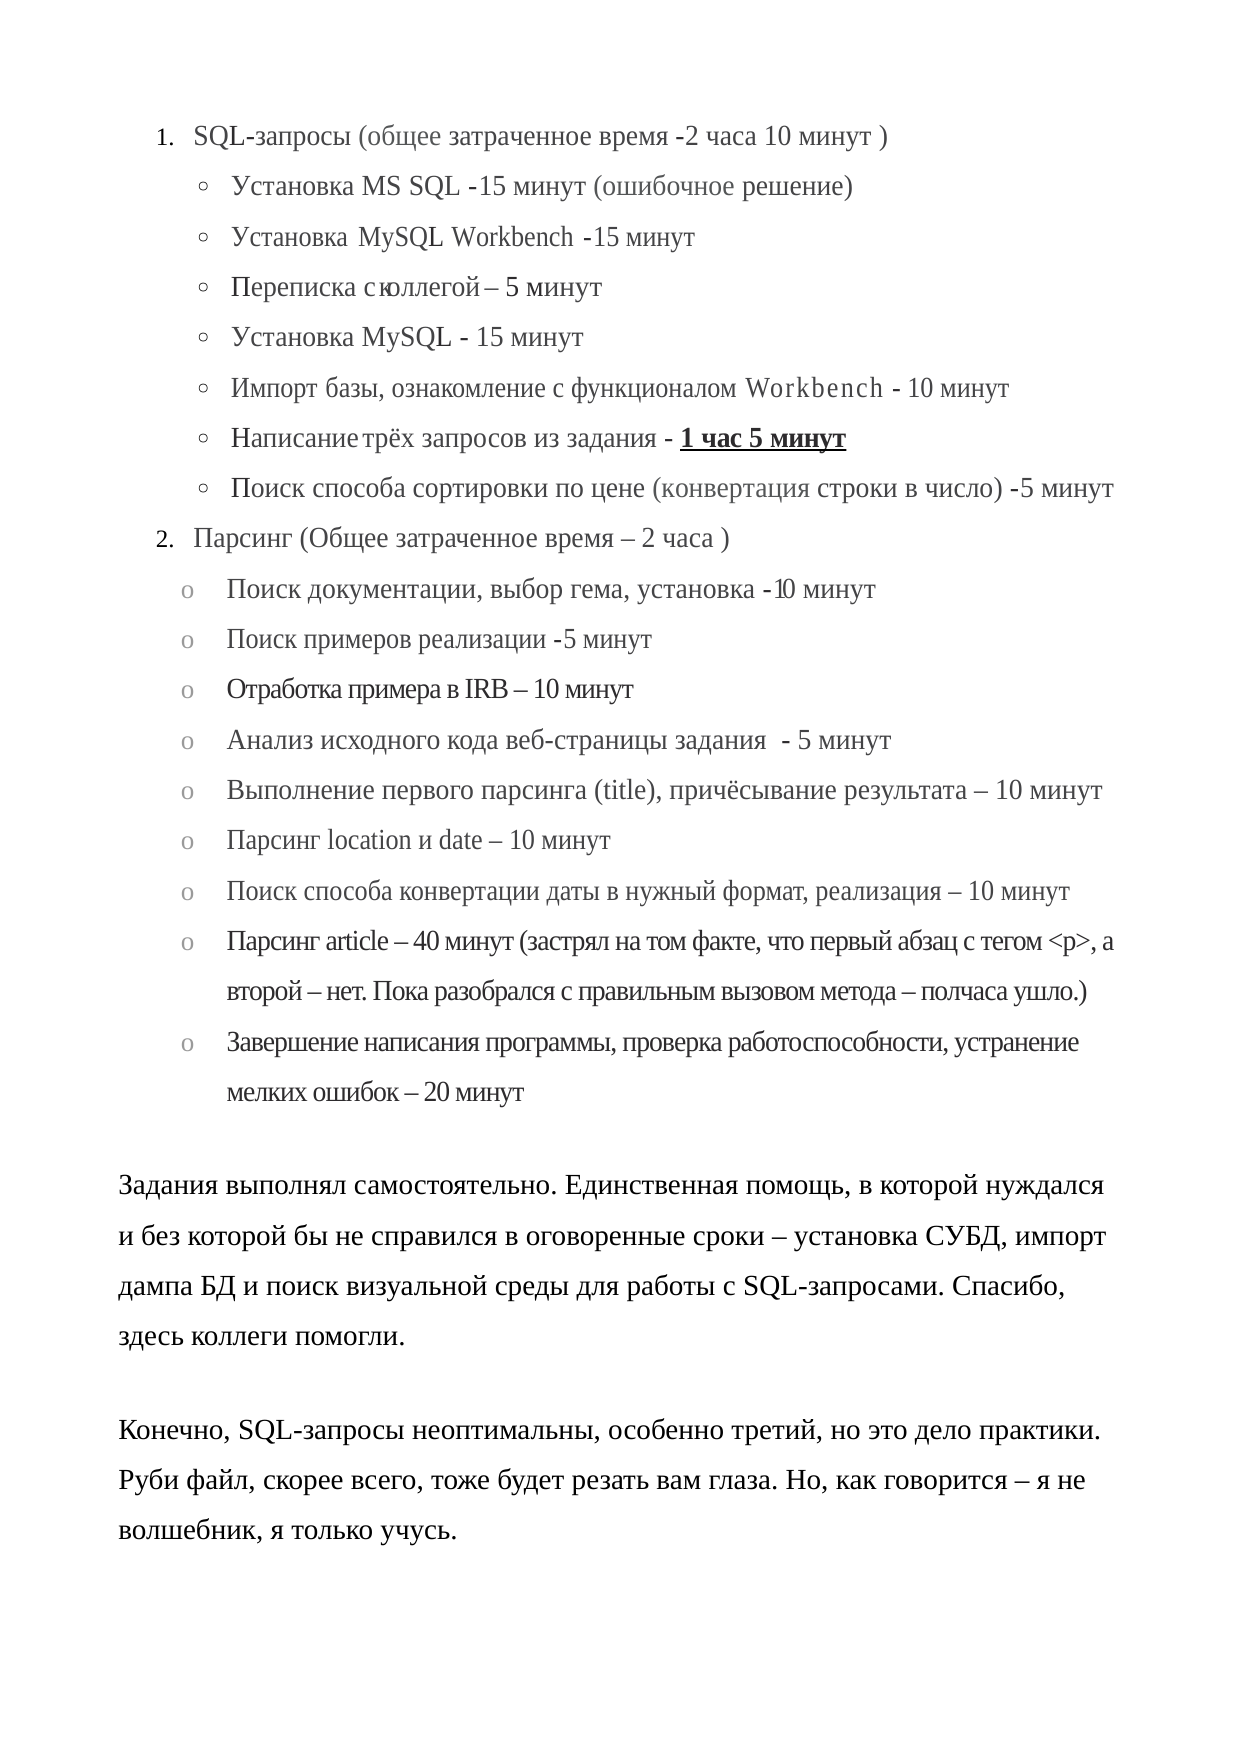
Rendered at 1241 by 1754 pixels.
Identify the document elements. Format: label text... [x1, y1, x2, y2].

list Импорт базы, ознакомление с функционалом Workbench - 10 минут [193, 370, 1122, 403]
list Поиск способа сортировки по цене (конвертация строки в число) -5 минут [193, 470, 1122, 504]
list Установка MySQL Workbench -15 минут [193, 219, 1122, 252]
list Парсинг location и date – 10 минут [181, 822, 1122, 856]
list Установка МS SQL -15 минут (ошибочное решение) [193, 168, 1122, 202]
list Отработка примера в IRB – 10 минут [181, 672, 1122, 705]
text Задания выполнял самостоятельно. Единственная помощь, в которой нуждался и без которой бы не справился в оговоренные сроки – установка СУБД, импорт дампа БД и поиск визуальной среды для работы с SQL-запросами. Спасибо, здесь коллеги помогли. [118, 1167, 1122, 1352]
list Поиск документации, выбор гема, установка -10 минут [181, 571, 1122, 604]
list Написаниетрёх запросов из задания - 1 час 5 минут [193, 420, 1122, 453]
list Поиск способа конвертации даты в нужный формат, реализация – 10 минут [181, 873, 1122, 906]
list Завершение написания программы, проверка работоспособности, устранение мелких ошибок – 20 минут [181, 1024, 1122, 1108]
list Установка MySQL - 15 минут [193, 319, 1122, 353]
list Переписка с коллегой – 5 минут [193, 269, 1122, 303]
list Выполнение первого парсинга (title), причёсывание результата – 10 минут [181, 772, 1122, 806]
list Поиск примеров реализации -5 минут [181, 621, 1122, 655]
list Парсинг article – 40 минут (застрял на том факте, что первый абзац с тегом <p>, а второй – нет. Пока разобрался с правильным вызовом метода – полчаса ушло.) [181, 923, 1122, 1007]
text Руби файл, скорее всего, тоже будет резать вам глаза. Но, как говорится – я не волшебник, я только учусь. [118, 1462, 1122, 1546]
list Парсинг (Общее затраченное время – 2 часа ) [156, 521, 1122, 554]
list Анализ исходного кода веб-страницы задания - 5 минут [181, 722, 1122, 755]
text Конечно, SQL-запросы неоптимальны, особенно третий, но это дело практики. [118, 1412, 1122, 1445]
list SQL-запросы (общее затраченное время -2 часа 10 минут ) [156, 118, 1122, 152]
